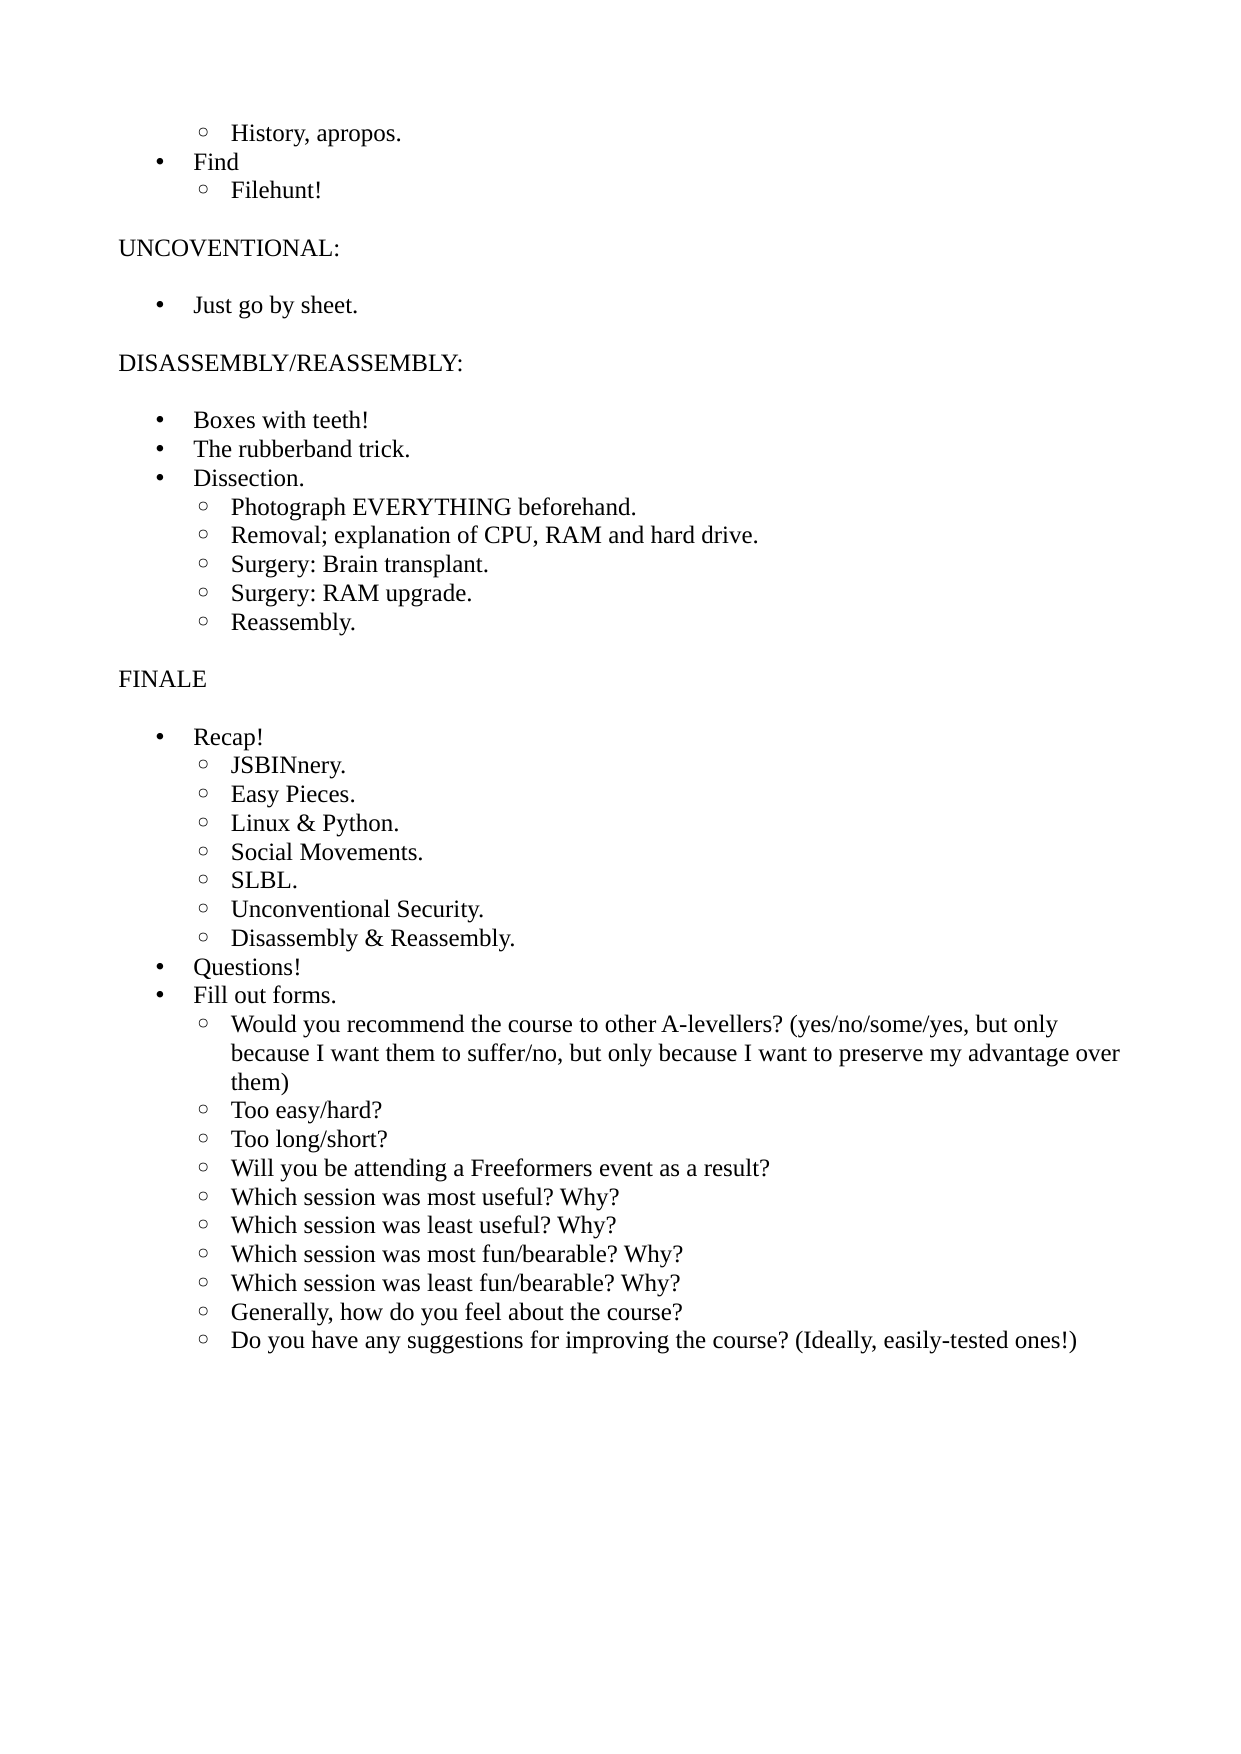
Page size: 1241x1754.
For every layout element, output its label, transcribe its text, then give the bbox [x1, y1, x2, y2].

list Generally, how do you feel about the course? [193, 1297, 1122, 1326]
list Easy Pieces. [193, 779, 1122, 808]
text FINALE [118, 664, 1122, 693]
list Social Movements. [193, 837, 1122, 866]
list Dissection. [156, 463, 1122, 492]
list Surgery: Brain transplant. [193, 549, 1122, 578]
list Filehunt! [193, 176, 1122, 204]
list The rubberband trick. [156, 434, 1122, 463]
list Boxes with teeth! [156, 406, 1122, 434]
list Removal; explanation of CPU, RAM and hard drive. [193, 521, 1122, 549]
list Photograph EVERYTHING beforehand. [193, 492, 1122, 521]
list Which session was least useful? Why? [193, 1211, 1122, 1239]
list Find [156, 147, 1122, 176]
list Surgery: RAM upgrade. [193, 578, 1122, 607]
list Too long/short? [193, 1124, 1122, 1153]
text UNCOVENTIONAL: [118, 233, 1122, 262]
list Do you have any suggestions for improving the course? (Ideally, easily-tested ones!) [193, 1326, 1122, 1354]
list History, apropos. [193, 118, 1122, 147]
list Which session was least fun/bearable? Why? [193, 1268, 1122, 1297]
list Too easy/hard? [193, 1096, 1122, 1124]
list Linux & Python. [193, 808, 1122, 837]
list Disassembly & Reassembly. [193, 923, 1122, 952]
list Which session was most useful? Why? [193, 1182, 1122, 1211]
list Just go by sheet. [156, 291, 1122, 319]
list Will you be attending a Freeformers event as a result? [193, 1153, 1122, 1182]
list JSBINnery. [193, 751, 1122, 779]
text DISASSEMBLY/REASSEMBLY: [118, 348, 1122, 377]
list Unconventional Security. [193, 894, 1122, 923]
list Questions! [156, 952, 1122, 981]
list Fill out forms. [156, 981, 1122, 1009]
list Recap! [156, 722, 1122, 751]
list Would you recommend the course to other A-levellers? (yes/no/some/yes, but only because I want them to suffer/no, but only because I want to preserve my advantage over them) [193, 1009, 1122, 1096]
list Which session was most fun/bearable? Why? [193, 1239, 1122, 1268]
list SLBL. [193, 866, 1122, 894]
list Reassembly. [193, 607, 1122, 636]
